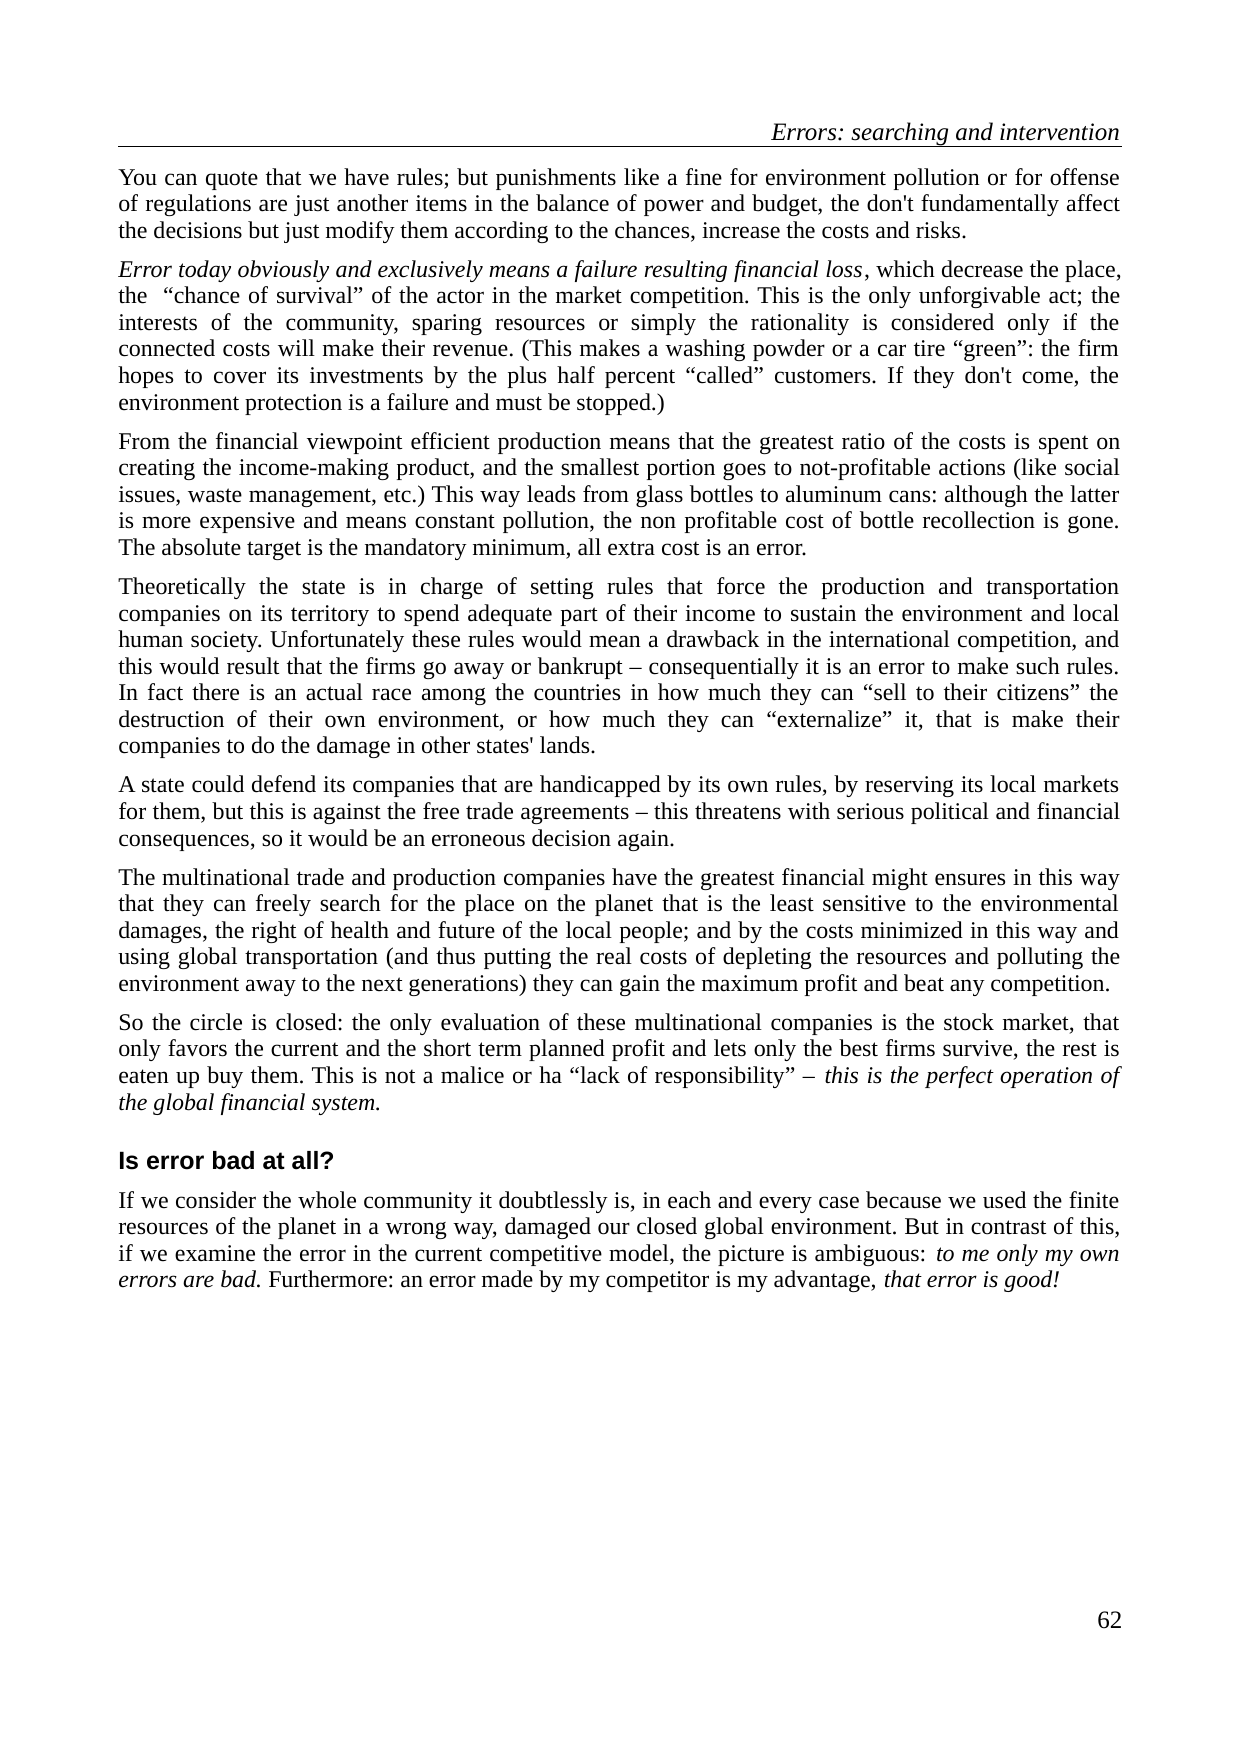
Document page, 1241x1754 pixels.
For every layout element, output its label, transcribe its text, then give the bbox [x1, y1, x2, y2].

subtitle Is error bad at all? [118, 1147, 1122, 1174]
text You can quote that we have rules; but punishments like a fine for environment pollution or for offense of regulations are just another items in the balance of power and budget, the don't fundamentally affect the decisions but just modify them according to the chances, increase the costs and risks. [118, 164, 1122, 243]
text Error today obviously and exclusively means a failure resulting financial loss, which decrease the place, the “chance of survival” of the actor in the market competition. This is the only unforgivable act; the interests of the community, sparing resources or simply the rationality is considered only if the connected costs will make their revenue. (This makes a washing powder or a car tire “green”: the firm hopes to cover its investments by the plus half percent “called” customers. If they don't come, the environment protection is a failure and must be stopped.) [118, 256, 1122, 415]
text Theoretically the state is in charge of setting rules that force the production and transportation companies on its territory to spend adequate part of their income to sustain the environment and local human society. Unfortunately these rules would mean a drawback in the international competition, and this would result that the firms go away or bankrupt – consequentially it is an error to make such rules. In fact there is an actual race among the countries in how much they can “sell to their citizens” the destruction of their own environment, or how much they can “externalize” it, that is make their companies to do the damage in other states' lands. [118, 573, 1122, 759]
text A state could defend its companies that are handicapped by its own rules, by reserving its local markets for them, but this is against the free trade agreements – this threatens with serious political and financial consequences, so it would be an erroneous decision again. [118, 771, 1122, 851]
text So the circle is closed: the only evaluation of these multinational companies is the stock market, that only favors the current and the short term planned profit and lets only the best firms survive, the rest is eaten up buy them. This is not a malice or ha “lack of responsibility” – this is the perfect operation of the global financial system. [118, 1009, 1122, 1115]
text If we consider the whole community it doubtlessly is, in each and every case because we used the finite resources of the planet in a wrong way, damaged our closed global environment. But in contrast of this, if we examine the error in the current competitive model, the picture is ambiguous: to me only my own errors are bad. Furthermore: an error made by my competitor is my advantage, that error is good! [118, 1187, 1122, 1293]
text From the financial viewpoint efficient production means that the greatest ratio of the costs is spent on creating the income-making product, and the smallest portion goes to not-profitable actions (like social issues, waste management, etc.) This way leads from glass bottles to aluminum cans: although the latter is more expensive and means constant pollution, the non profitable cost of bottle recollection is gone. The absolute target is the mandatory minimum, all extra cost is an error. [118, 428, 1122, 561]
text The multinational trade and production companies have the greatest financial might ensures in this way that they can freely search for the place on the planet that is the least sensitive to the environmental damages, the right of health and future of the local people; and by the costs minimized in this way and using global transportation (and thus putting the real costs of depleting the resources and polluting the environment away to the next generations) they can gain the maximum profit and beat any competition. [118, 864, 1122, 996]
